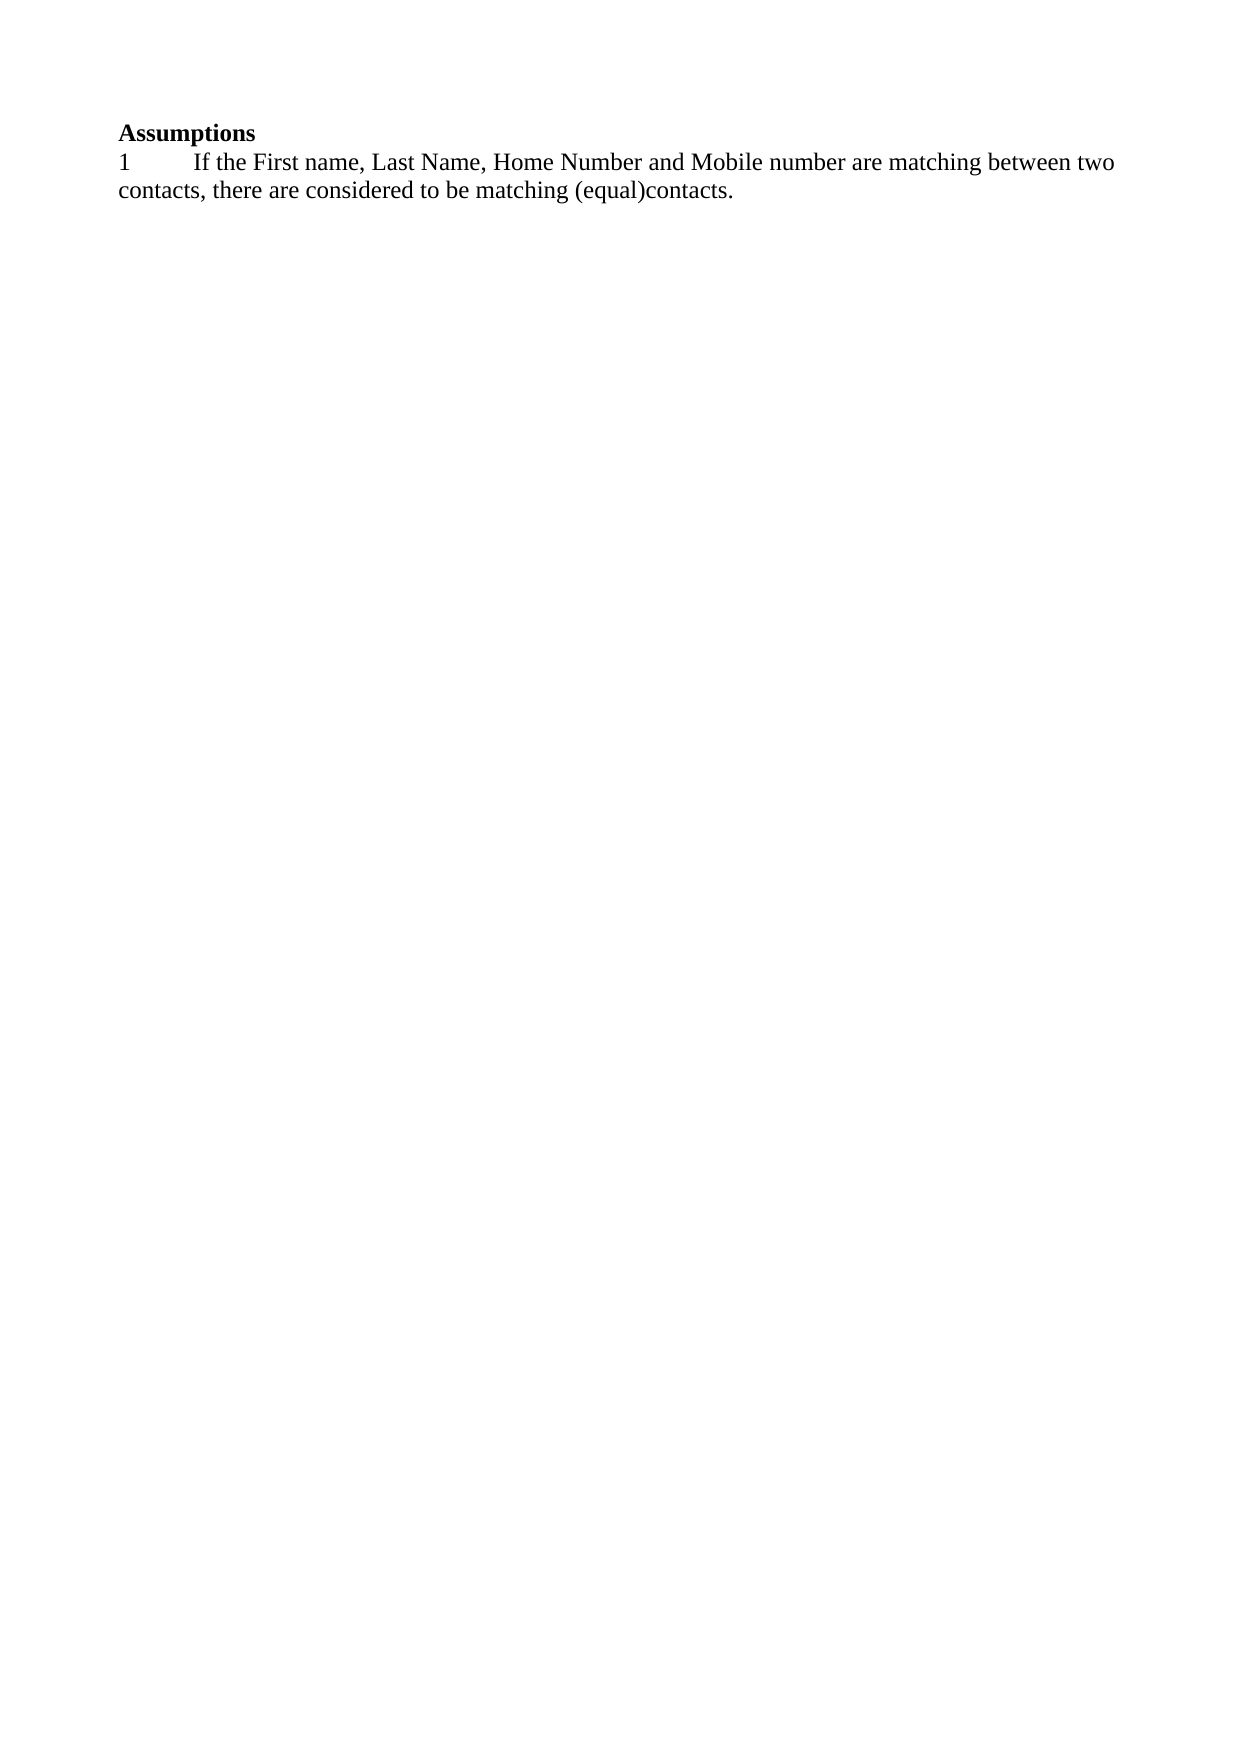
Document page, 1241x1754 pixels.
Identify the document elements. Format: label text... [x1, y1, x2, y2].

text Assumptions [118, 118, 1122, 147]
text 1 If the First name, Last Name, Home Number and Mobile number are matching between two contacts, there are considered to be matching (equal)contacts. [118, 147, 1122, 204]
